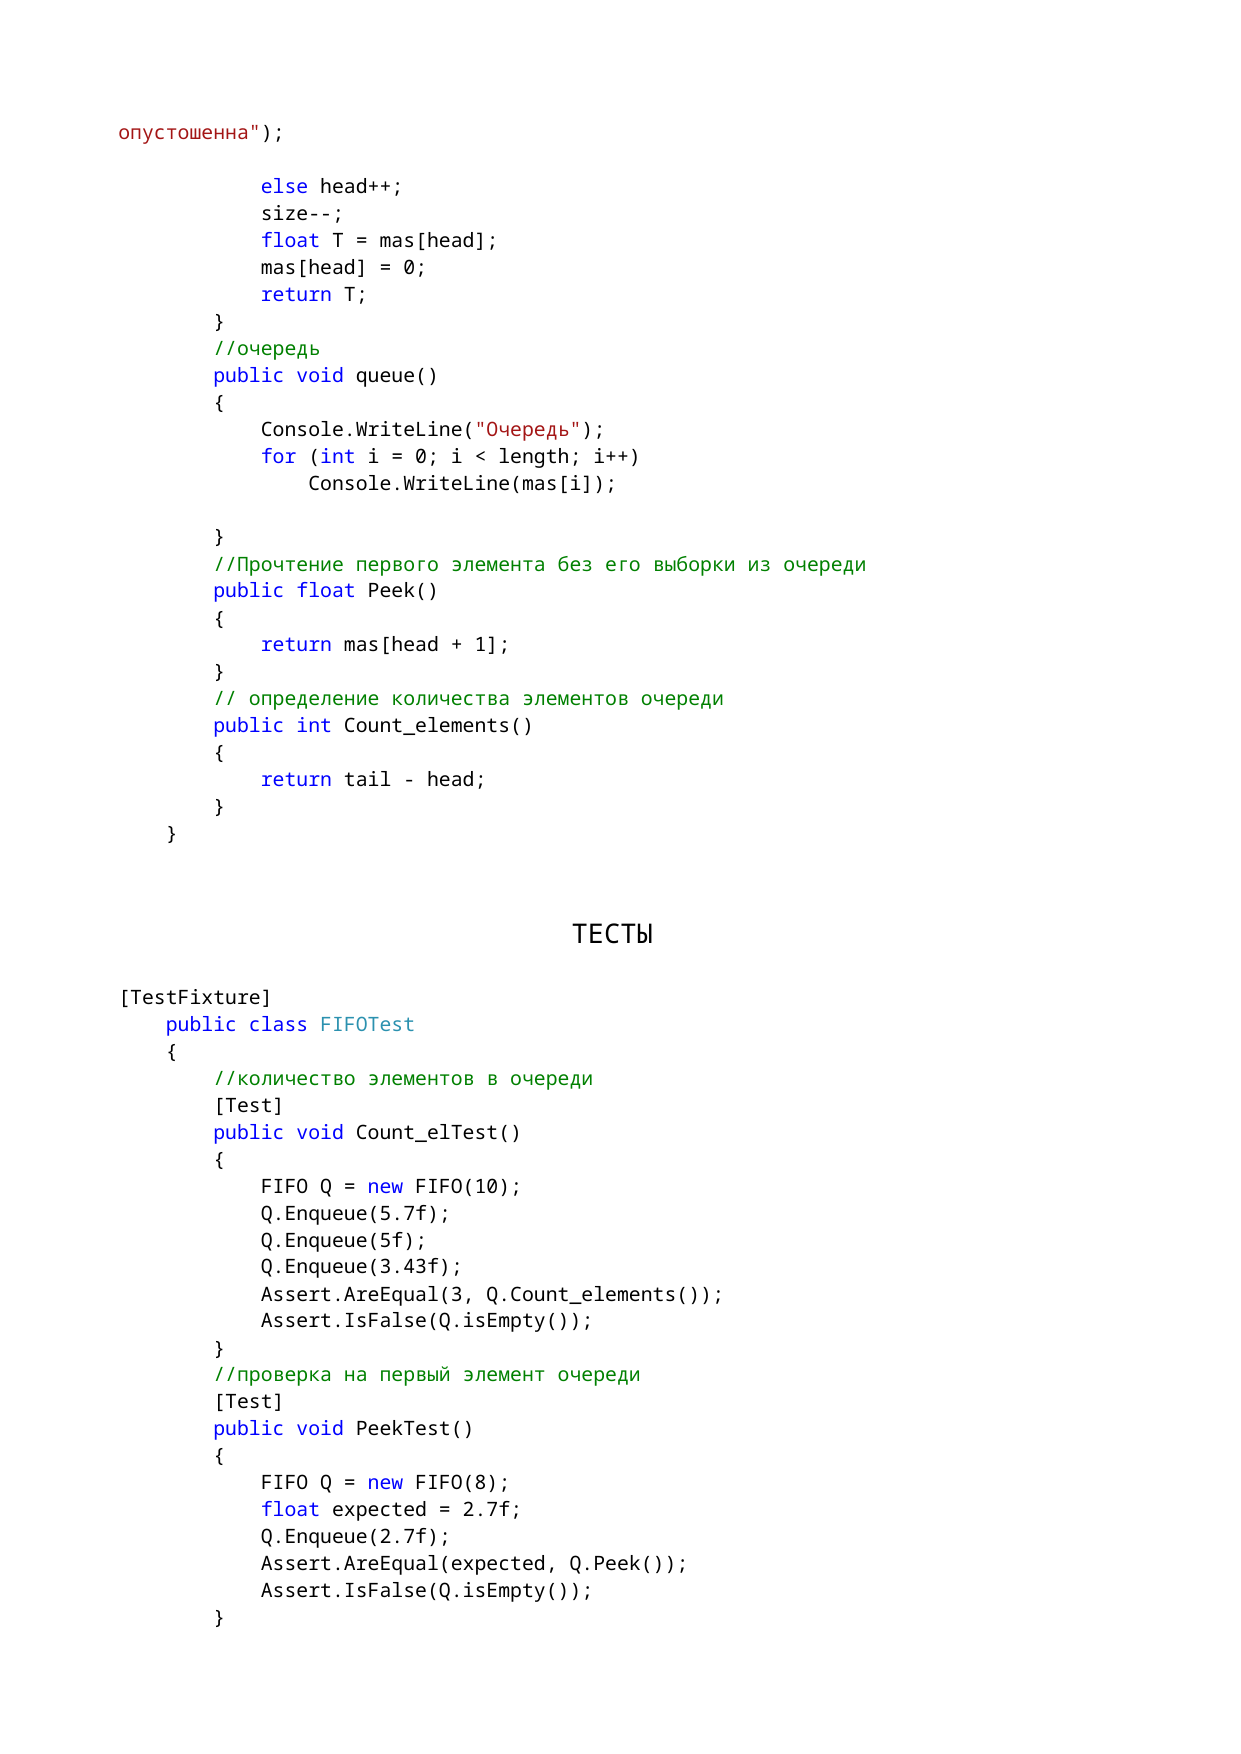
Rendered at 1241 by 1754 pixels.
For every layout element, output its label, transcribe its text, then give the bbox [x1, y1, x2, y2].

text //очередь [118, 334, 1122, 361]
text mas[head] = 0; [118, 253, 1122, 280]
text Q.Enqueue(5.7f); [118, 1199, 1122, 1226]
text } [118, 793, 1122, 819]
text } [118, 307, 1122, 334]
text // определение количества элементов очереди [118, 685, 1122, 712]
text } [118, 819, 1122, 847]
text public void queue() [118, 361, 1122, 388]
text Assert.AreEqual(expected, Q.Peek()); [118, 1549, 1122, 1577]
text } [118, 658, 1122, 685]
text else head++; [118, 172, 1122, 199]
text { [118, 1442, 1122, 1469]
text { [118, 1037, 1122, 1064]
text { [118, 739, 1122, 766]
text { [118, 388, 1122, 415]
text Q.Enqueue(5f); [118, 1226, 1122, 1253]
text float expected = 2.7f; [118, 1496, 1122, 1523]
text Assert.IsFalse(Q.isEmpty()); [118, 1307, 1122, 1334]
text } [118, 523, 1122, 550]
text } [118, 1334, 1122, 1361]
text FIFO Q = new FIFO(8); [118, 1469, 1122, 1496]
text public void PeekTest() [118, 1415, 1122, 1442]
text Console.WriteLine("Очередь"); [118, 415, 1122, 442]
text Assert.IsFalse(Q.isEmpty()); [118, 1577, 1122, 1603]
text опустошенна"); [118, 118, 1122, 145]
text //Прочтение первого элемента без его выборки из очереди [118, 550, 1122, 577]
text size--; [118, 199, 1122, 226]
text [Test] [118, 1091, 1122, 1118]
text public void Count_elTest() [118, 1118, 1122, 1145]
text Q.Enqueue(3.43f); [118, 1253, 1122, 1280]
text { [118, 1145, 1122, 1172]
text return T; [118, 280, 1122, 307]
text [Test] [118, 1388, 1122, 1415]
text return tail - head; [118, 766, 1122, 793]
text float T = mas[head]; [118, 226, 1122, 253]
text [TestFixture] [118, 983, 1122, 1010]
text //проверка на первый элемент очереди [118, 1361, 1122, 1388]
text { [118, 604, 1122, 631]
text return mas[head + 1]; [118, 631, 1122, 658]
text Console.WriteLine(mas[i]); [118, 469, 1122, 496]
text Assert.AreEqual(3, Q.Count_elements()); [118, 1280, 1122, 1307]
text //количество элементов в очереди [118, 1064, 1122, 1091]
text FIFO Q = new FIFO(10); [118, 1172, 1122, 1199]
text for (int i = 0; i < length; i++) [118, 442, 1122, 469]
text Q.Enqueue(2.7f); [118, 1523, 1122, 1549]
text public float Peek() [118, 577, 1122, 604]
text } [118, 1603, 1122, 1631]
text ТЕСТЫ [118, 915, 1122, 952]
text public int Count_elements() [118, 712, 1122, 739]
text public class FIFOTest [118, 1010, 1122, 1037]
